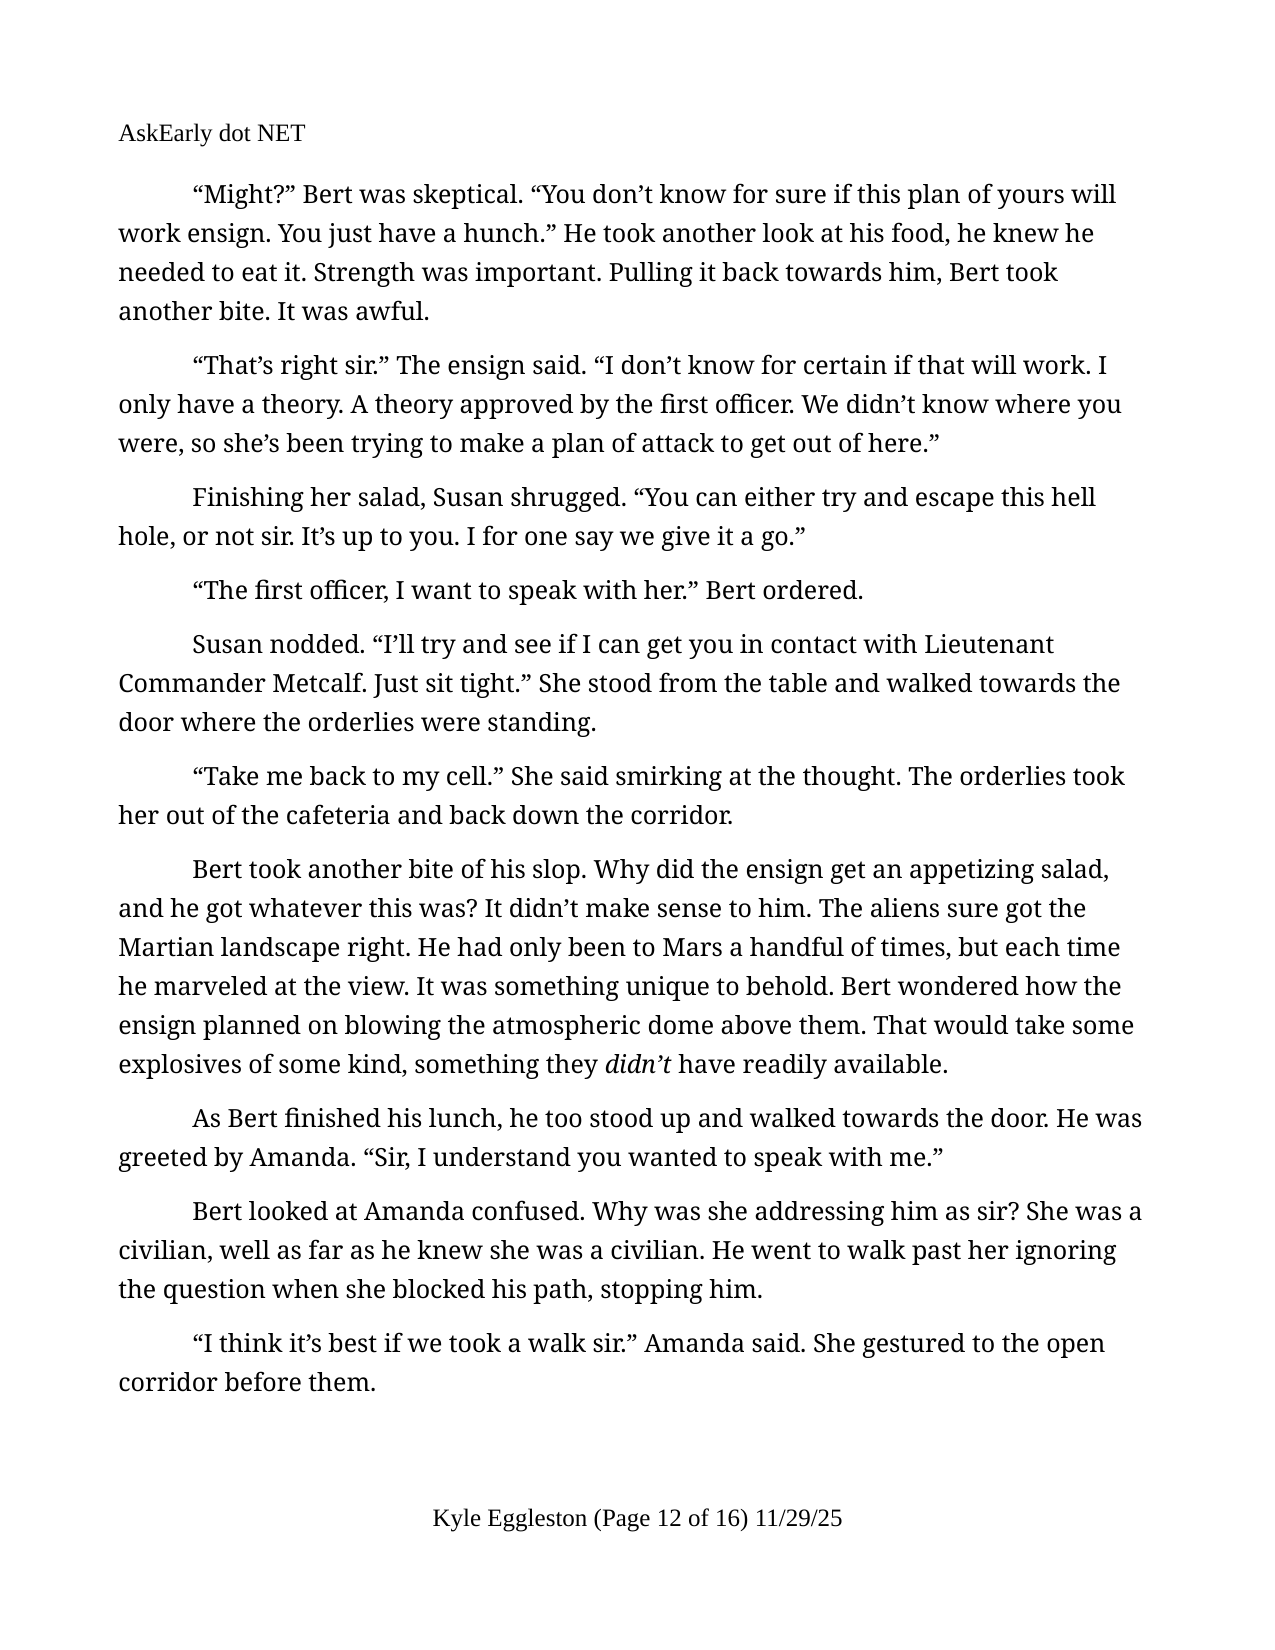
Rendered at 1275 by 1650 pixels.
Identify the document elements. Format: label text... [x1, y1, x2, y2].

text “Might?” Bert was skeptical. “You don’t know for sure if this plan of yours will work ensign. You just have a hunch.” He took another look at his food, he knew he needed to eat it. Strength was important. Pulling it back towards him, Bert took another bite. It was awful. [118, 176, 1157, 328]
text Finishing her salad, Susan shrugged. “You can either try and escape this hell hole, or not sir. It’s up to you. I for one say we give it a go.” [118, 480, 1157, 553]
text Susan nodded. “I’ll try and see if I can get you in contact with Lieutenant Commander Metcalf. Just sit tight.” She stood from the table and walked towards the door where the orderlies were standing. [118, 626, 1157, 739]
text “I think it’s best if we took a walk sir.” Amanda said. She gestured to the open corridor before them. [118, 1326, 1157, 1399]
text Bert looked at Amanda confused. Why was she addressing him as sir? She was a civilian, well as far as he knew she was a civilian. He went to walk past her ignoring the question when she blocked his path, stopping him. [118, 1194, 1157, 1306]
text Bert took another bite of his slop. Why did the ensign get an appetizing salad, and he got whatever this was? It didn’t make sense to him. The aliens sure got the Martian landscape right. He had only been to Mars a handful of times, but each time he marveled at the view. It was something unique to behold. Bert wondered how the ensign planned on blowing the atmospheric dome above them. That would take some explosives of some kind, something they didn’t have readily available. [118, 851, 1157, 1081]
text As Bert finished his lunch, he too stood up and walked towards the door. He was greeted by Amanda. “Sir, I understand you wanted to speak with me.” [118, 1101, 1157, 1174]
text “That’s right sir.” The ensign said. “I don’t know for certain if that will work. I only have a theory. A theory approved by the first officer. We didn’t know where you were, so she’s been trying to make a plan of attack to get out of here.” [118, 348, 1157, 460]
text “Take me back to my cell.” She said smirking at the thought. The orderlies took her out of the cafeteria and back down the corridor. [118, 758, 1157, 832]
text “The first officer, I want to speak with her.” Bert ordered. [118, 573, 1157, 607]
